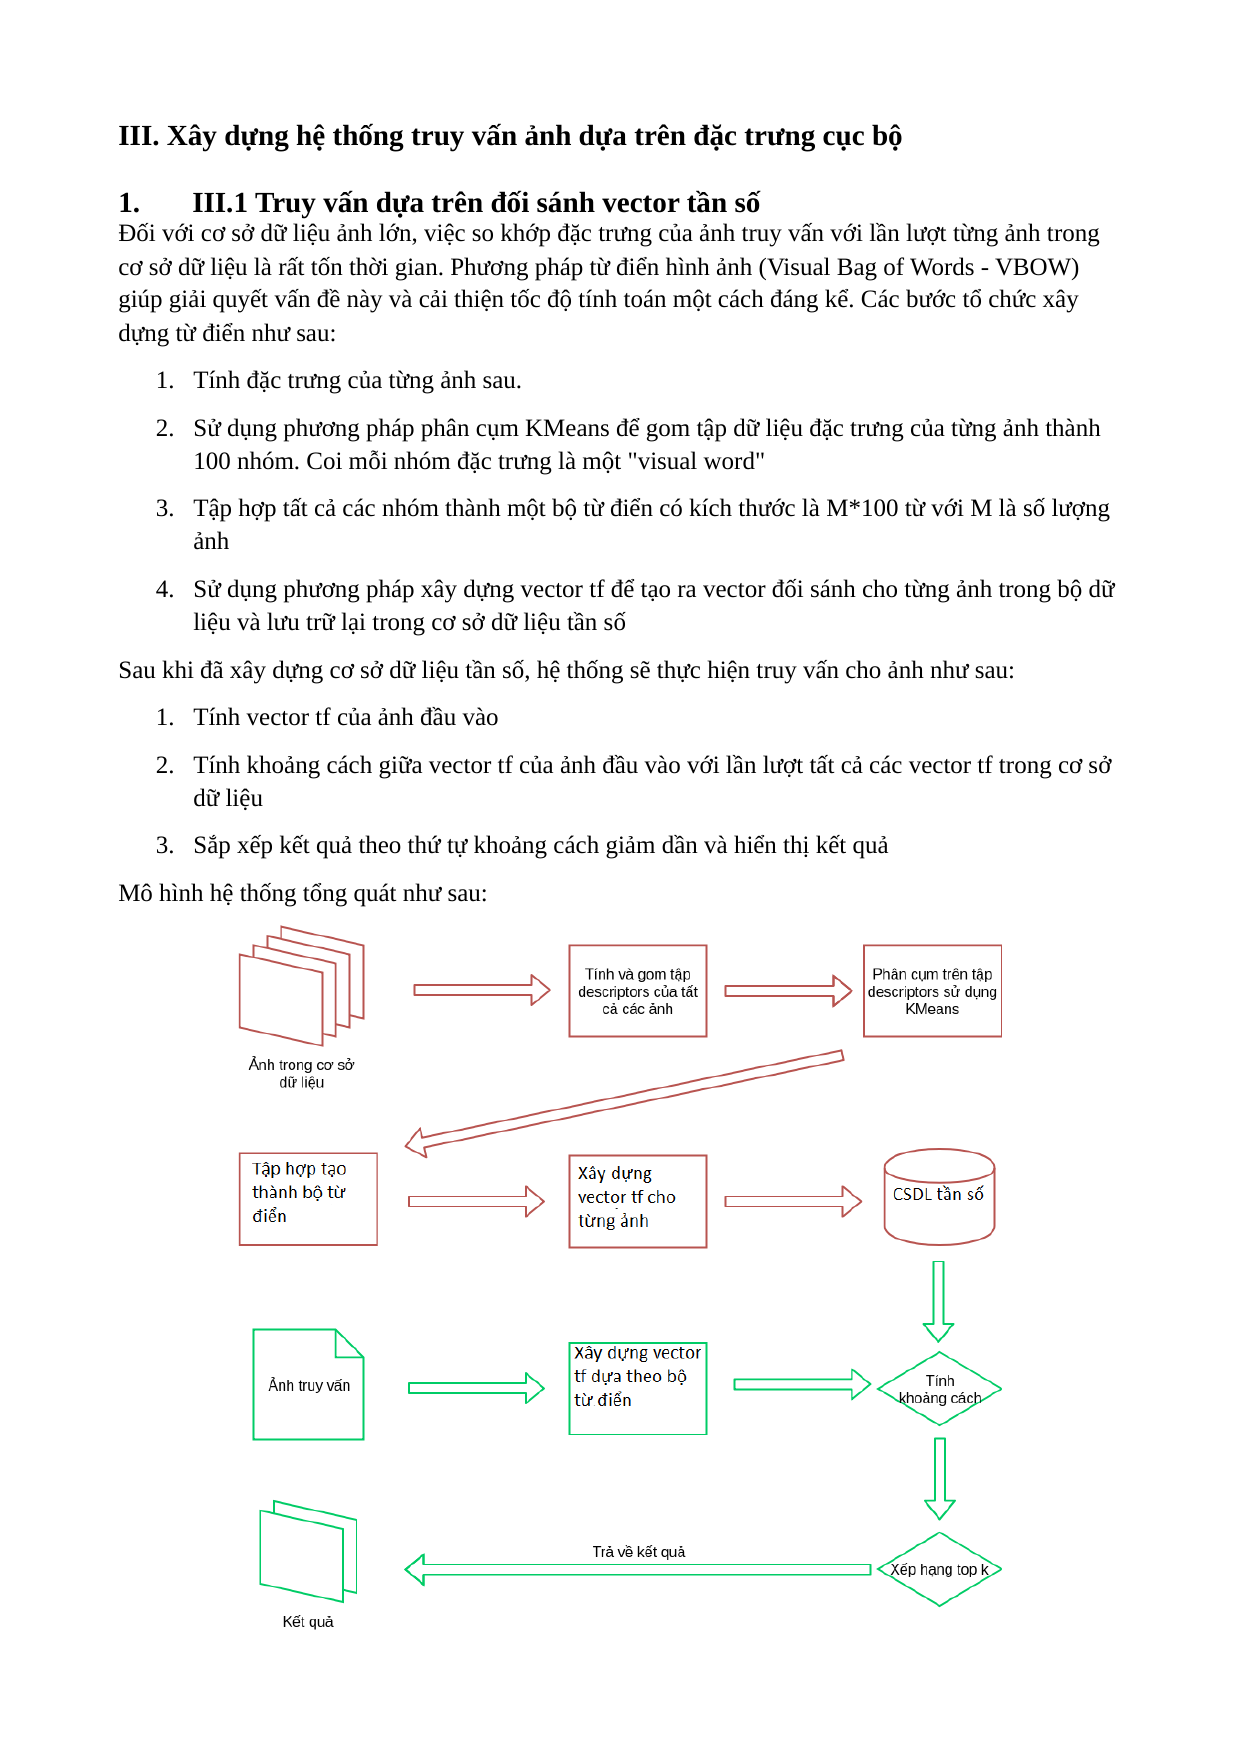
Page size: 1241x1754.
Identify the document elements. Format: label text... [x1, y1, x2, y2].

text Đối với cơ sở dữ liệu ảnh lớn, việc so khớp đặc trưng của ảnh truy vấn với lần lượt từng ảnh trong cơ sở dữ liệu là rất tốn thời gian. Phương pháp từ điển hình ảnh (Visual Bag of Words - VBOW) giúp giải quyết vấn đề này và cải thiện tốc độ tính toán một cách đáng kể. Các bước tổ chức xây dựng từ điển như sau: [118, 218, 1122, 346]
list Sử dụng phương pháp phân cụm KMeans để gom tập dữ liệu đặc trưng của từng ảnh thành 100 nhóm. Coi mỗi nhóm đặc trưng là một "visual word" [156, 413, 1122, 474]
list Sử dụng phương pháp xây dựng vector tf để tạo ra vector đối sánh cho từng ảnh trong bộ dữ liệu và lưu trữ lại trong cơ sở dữ liệu tần số [156, 574, 1122, 636]
subtitle III. Xây dựng hệ thống truy vấn ảnh dựa trên đặc trưng cục bộ [118, 118, 1122, 152]
subtitle III.1 Truy vấn dựa trên đối sánh vector tần số [118, 185, 1122, 218]
text Sau khi đã xây dựng cơ sở dữ liệu tần số, hệ thống sẽ thực hiện truy vấn cho ảnh như sau: [118, 655, 1122, 683]
list Tập hợp tất cả các nhóm thành một bộ từ điển có kích thước là M*100 từ với M là số lượng ảnh [156, 493, 1122, 555]
list Sắp xếp kết quả theo thứ tự khoảng cách giảm dần và hiển thị kết quả [156, 831, 1122, 859]
text Mô hình hệ thống tổng quát như sau: [118, 878, 1122, 907]
list Tính vector tf của ảnh đầu vào [156, 702, 1122, 731]
list Tính đặc trưng của từng ảnh sau. [156, 365, 1122, 394]
list Tính khoảng cách giữa vector tf của ảnh đầu vào với lần lượt tất cả các vector tf trong cơ sở dữ liệu [156, 750, 1122, 812]
